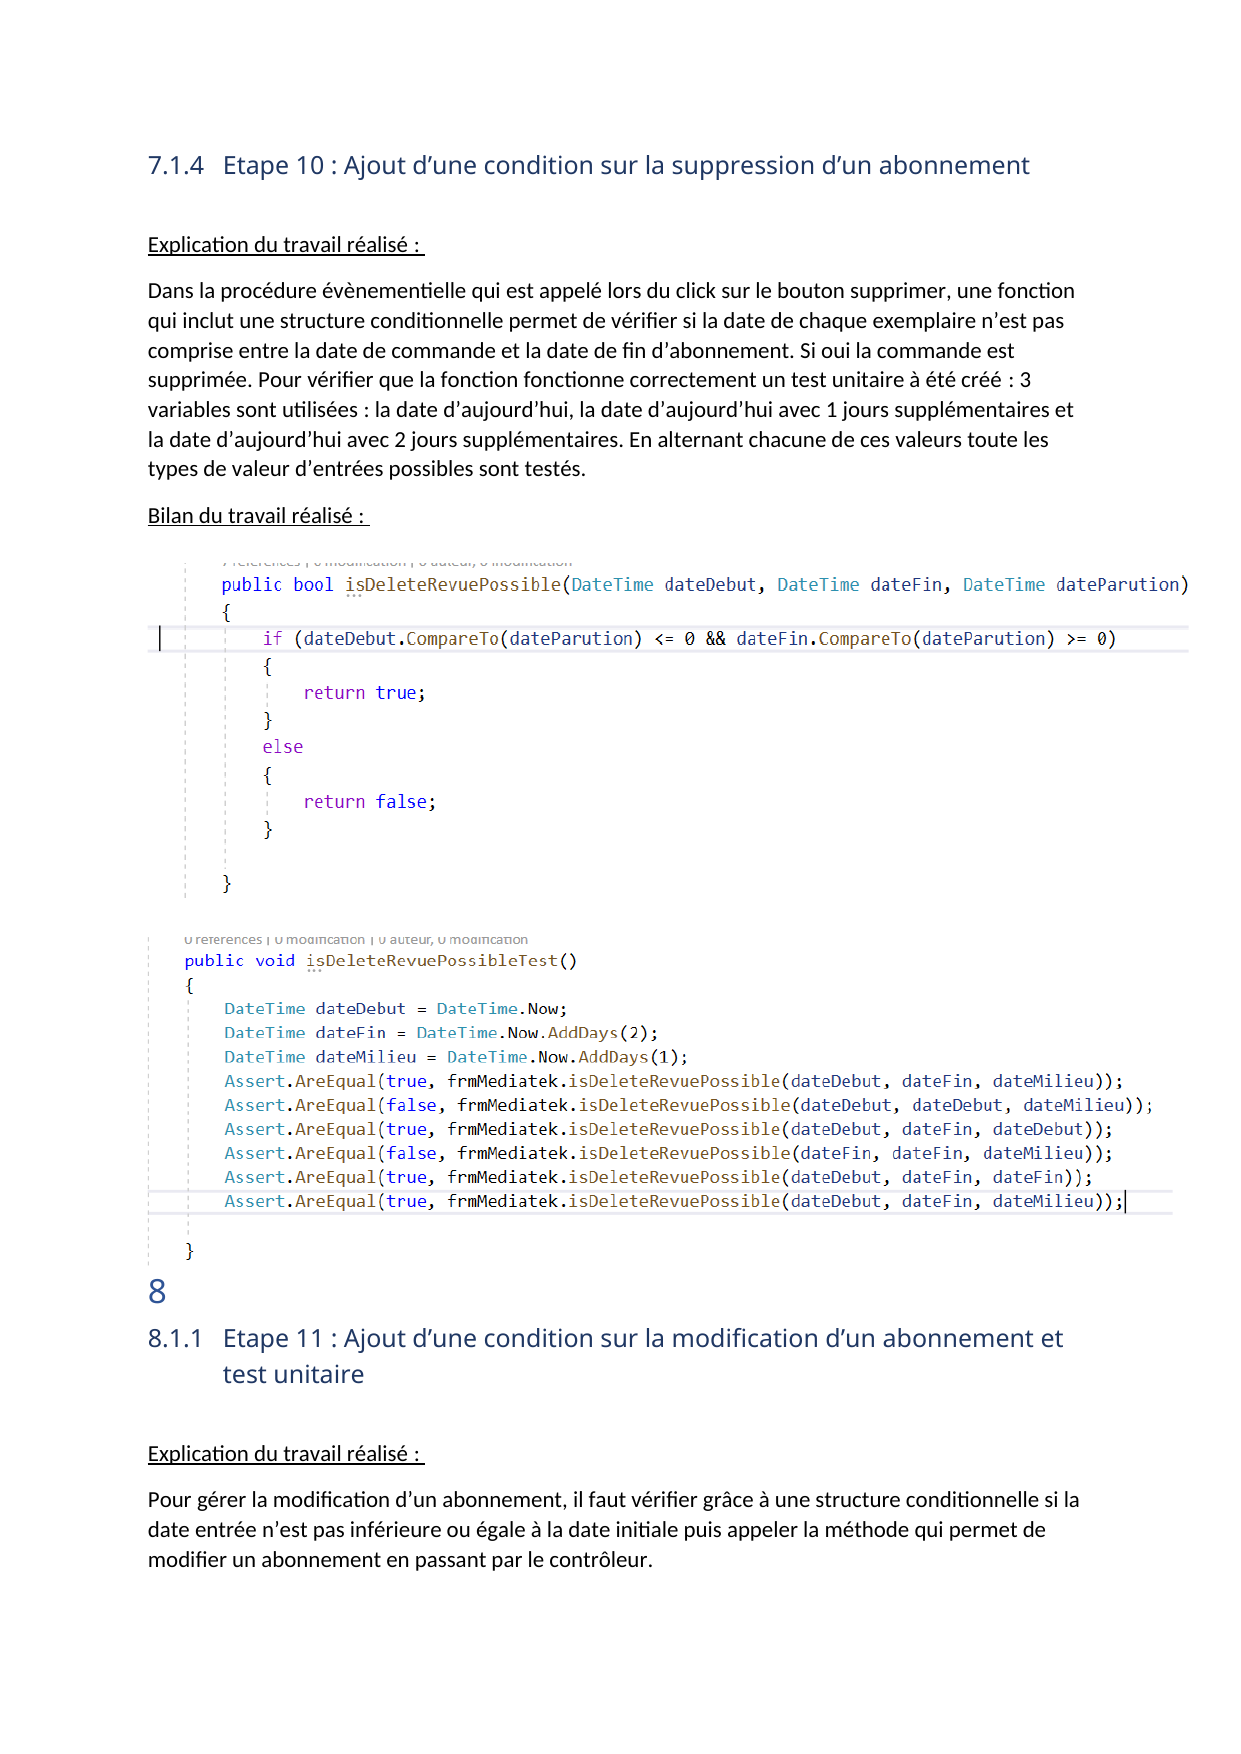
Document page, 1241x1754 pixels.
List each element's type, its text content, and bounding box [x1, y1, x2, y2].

text Dans la procédure évènementielle qui est appelé lors du click sur le bouton supprimer, une fonction qui inclut une structure conditionnelle permet de vérifier si la date de chaque exemplaire n’est pas comprise entre la date de commande et la date de fin d’abonnement. Si oui la commande est supprimée. Pour vérifier que la fonction fonctionne correctement un test unitaire à été créé : 3 variables sont utilisées : la date d’aujourd’hui, la date d’aujourd’hui avec 1 jours supplémentaires et la date d’aujourd’hui avec 2 jours supplémentaires. En alternant chacune de ces valeurs toute les types de valeur d’entrées possibles sont testés. [148, 276, 1093, 482]
subtitle Etape 10 : Ajout d’une condition sur la suppression d’un abonnement [148, 148, 1093, 182]
subtitle Etape 11 : Ajout d’une condition sur la modification d’un abonnement et test unitaire [148, 1321, 1093, 1391]
text Explication du travail réalisé : [148, 1439, 1093, 1467]
text Explication du travail réalisé : [148, 230, 1093, 258]
text Pour gérer la modification d’un abonnement, il faut vérifier grâce à une structure conditionnelle si la date entrée n’est pas inférieure ou égale à la date initiale puis appeler la méthode qui permet de modifier un abonnement en passant par le contrôleur. [148, 1485, 1093, 1573]
text Bilan du travail réalisé : [148, 501, 1093, 529]
